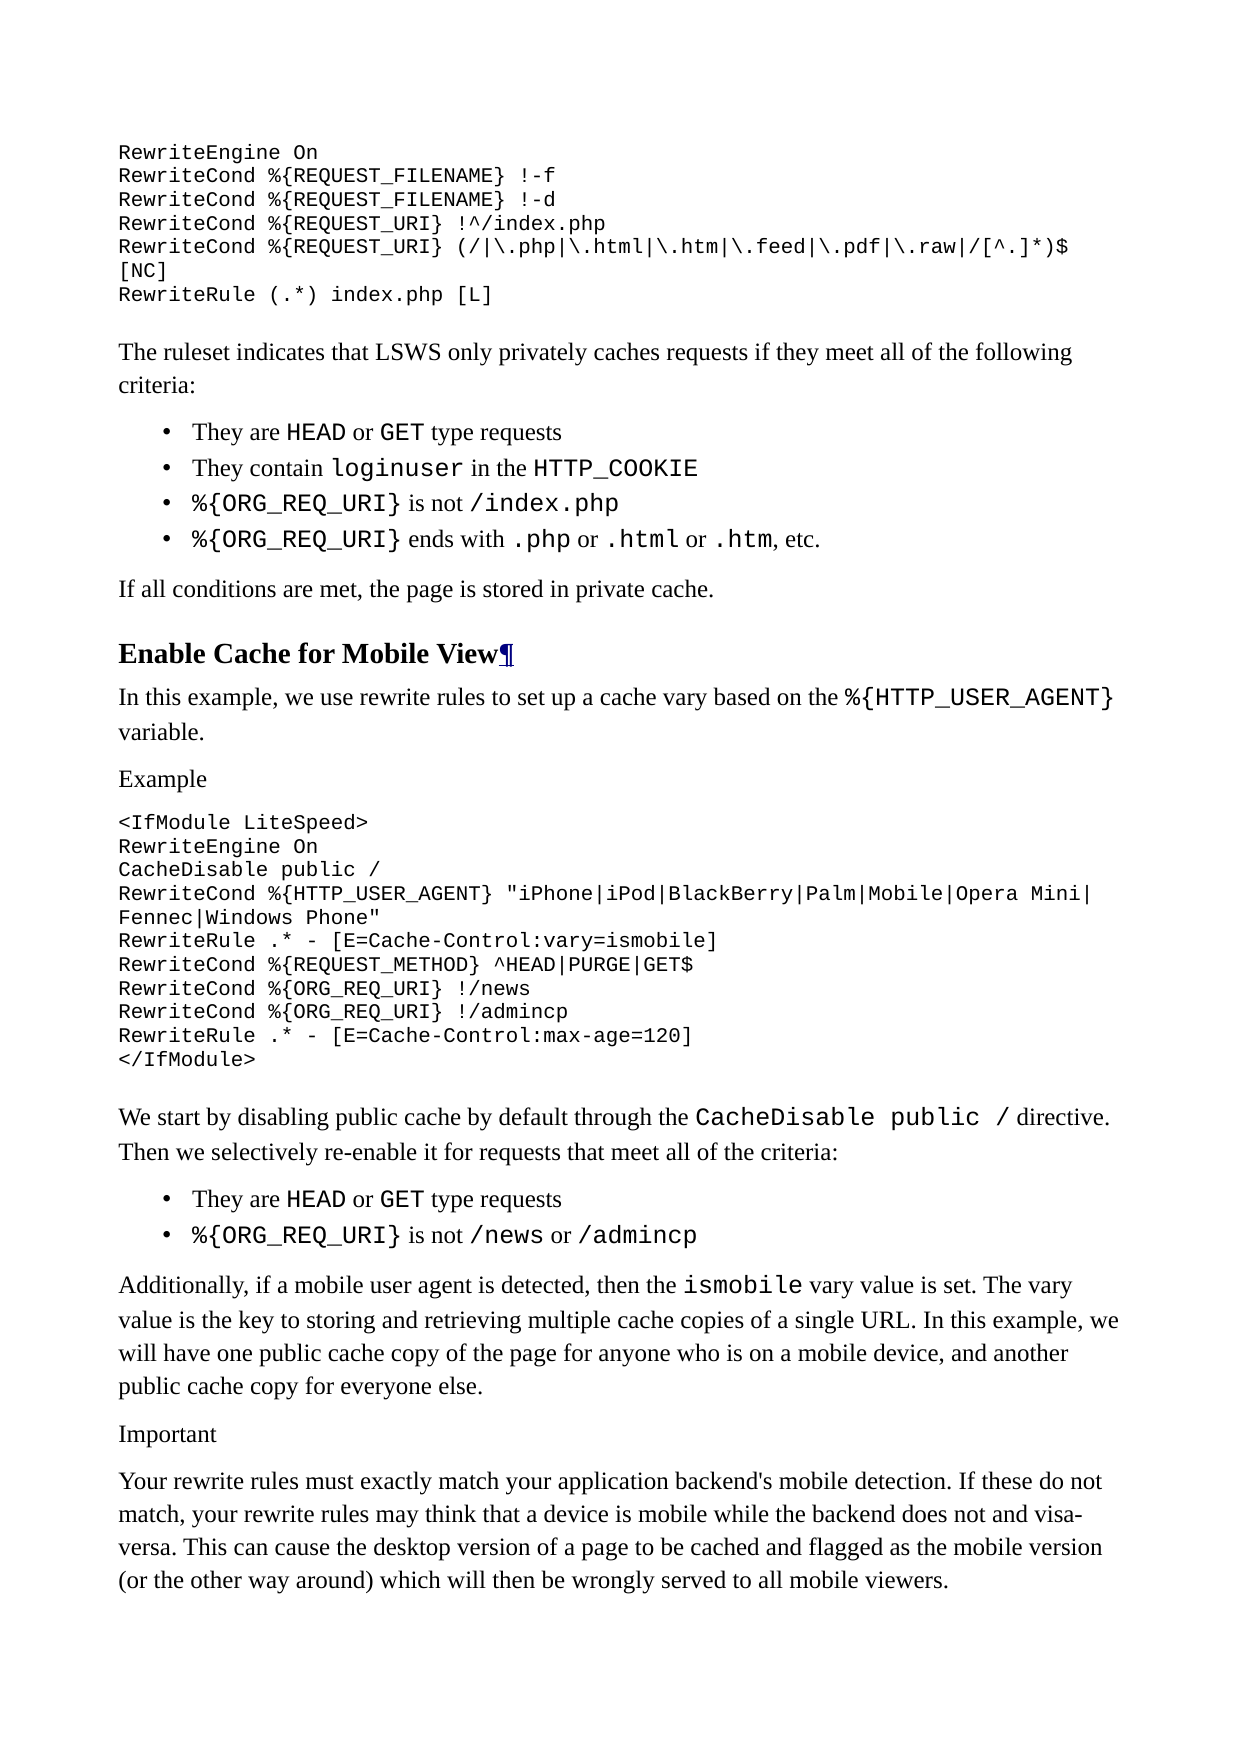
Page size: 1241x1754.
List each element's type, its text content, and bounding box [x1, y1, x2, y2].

list %{ORG_REQ_URI} ends with .php or .html or .htm, etc. [162, 524, 1122, 554]
list %{ORG_REQ_URI} is not /index.php [162, 488, 1122, 519]
text The ruleset indicates that LSWS only privately caches requests if they meet all of the following criteria: [118, 337, 1122, 398]
text CacheDisable public / [118, 859, 1122, 883]
text </IfModule> [118, 1049, 1122, 1072]
text <IfModule LiteSpeed> [118, 812, 1122, 836]
text RewriteEngine On [118, 142, 1122, 165]
text RewriteRule .* - [E=Cache-Control:vary=ismobile] [118, 930, 1122, 954]
text RewriteCond %{REQUEST_FILENAME} !-f [118, 165, 1122, 189]
subtitle Enable Cache for Mobile View¶ [118, 636, 1122, 669]
list They are HEAD or GET type requests [162, 1184, 1122, 1215]
text RewriteCond %{HTTP_USER_AGENT} "iPhone|iPod|BlackBerry|Palm|Mobile|Opera Mini|Fennec|Windows Phone" [118, 883, 1122, 930]
text RewriteCond %{ORG_REQ_URI} !/admincp [118, 1001, 1122, 1025]
text In this example, we use rewrite rules to set up a cache vary based on the %{HTTP_USER_AGENT} variable. [118, 682, 1122, 746]
list They are HEAD or GET type requests [162, 417, 1122, 448]
text Additionally, if a mobile user agent is detected, then the ismobile vary value is set. The vary value is the key to storing and retrieving multiple cache copies of a single URL. In this example, we will have one public cache copy of the page for anyone who is on a mobile device, and another public cache copy for everyone else. [118, 1270, 1122, 1400]
text We start by disabling public cache by default through the CacheDisable public / directive. Then we selectively re-enable it for requests that meet all of the criteria: [118, 1102, 1122, 1166]
text RewriteCond %{ORG_REQ_URI} !/news [118, 978, 1122, 1001]
text Your rewrite rules must exactly match your application backend's mobile detection. If these do not match, your rewrite rules may think that a device is mobile while the backend does not and visa-versa. This can cause the desktop version of a page to be cached and flagged as the mobile version (or the other way around) which will then be wrongly served to all mobile viewers. [118, 1466, 1122, 1594]
list %{ORG_REQ_URI} is not /news or /admincp [162, 1220, 1122, 1251]
list They contain loginuser in the HTTP_COOKIE [162, 453, 1122, 484]
text RewriteRule (.*) index.php [L] [118, 284, 1122, 307]
text Important [118, 1419, 1122, 1447]
text If all conditions are met, the page is stored in private cache. [118, 574, 1122, 602]
text RewriteEngine On [118, 836, 1122, 859]
text RewriteCond %{REQUEST_METHOD} ^HEAD|PURGE|GET$ [118, 954, 1122, 978]
text RewriteCond %{REQUEST_FILENAME} !-d [118, 189, 1122, 213]
text RewriteCond %{REQUEST_URI} (/|\.php|\.html|\.htm|\.feed|\.pdf|\.raw|/[^.]*)$ [NC] [118, 236, 1122, 284]
text RewriteCond %{REQUEST_URI} !^/index.php [118, 213, 1122, 236]
text RewriteRule .* - [E=Cache-Control:max-age=120] [118, 1025, 1122, 1049]
text Example [118, 764, 1122, 793]
